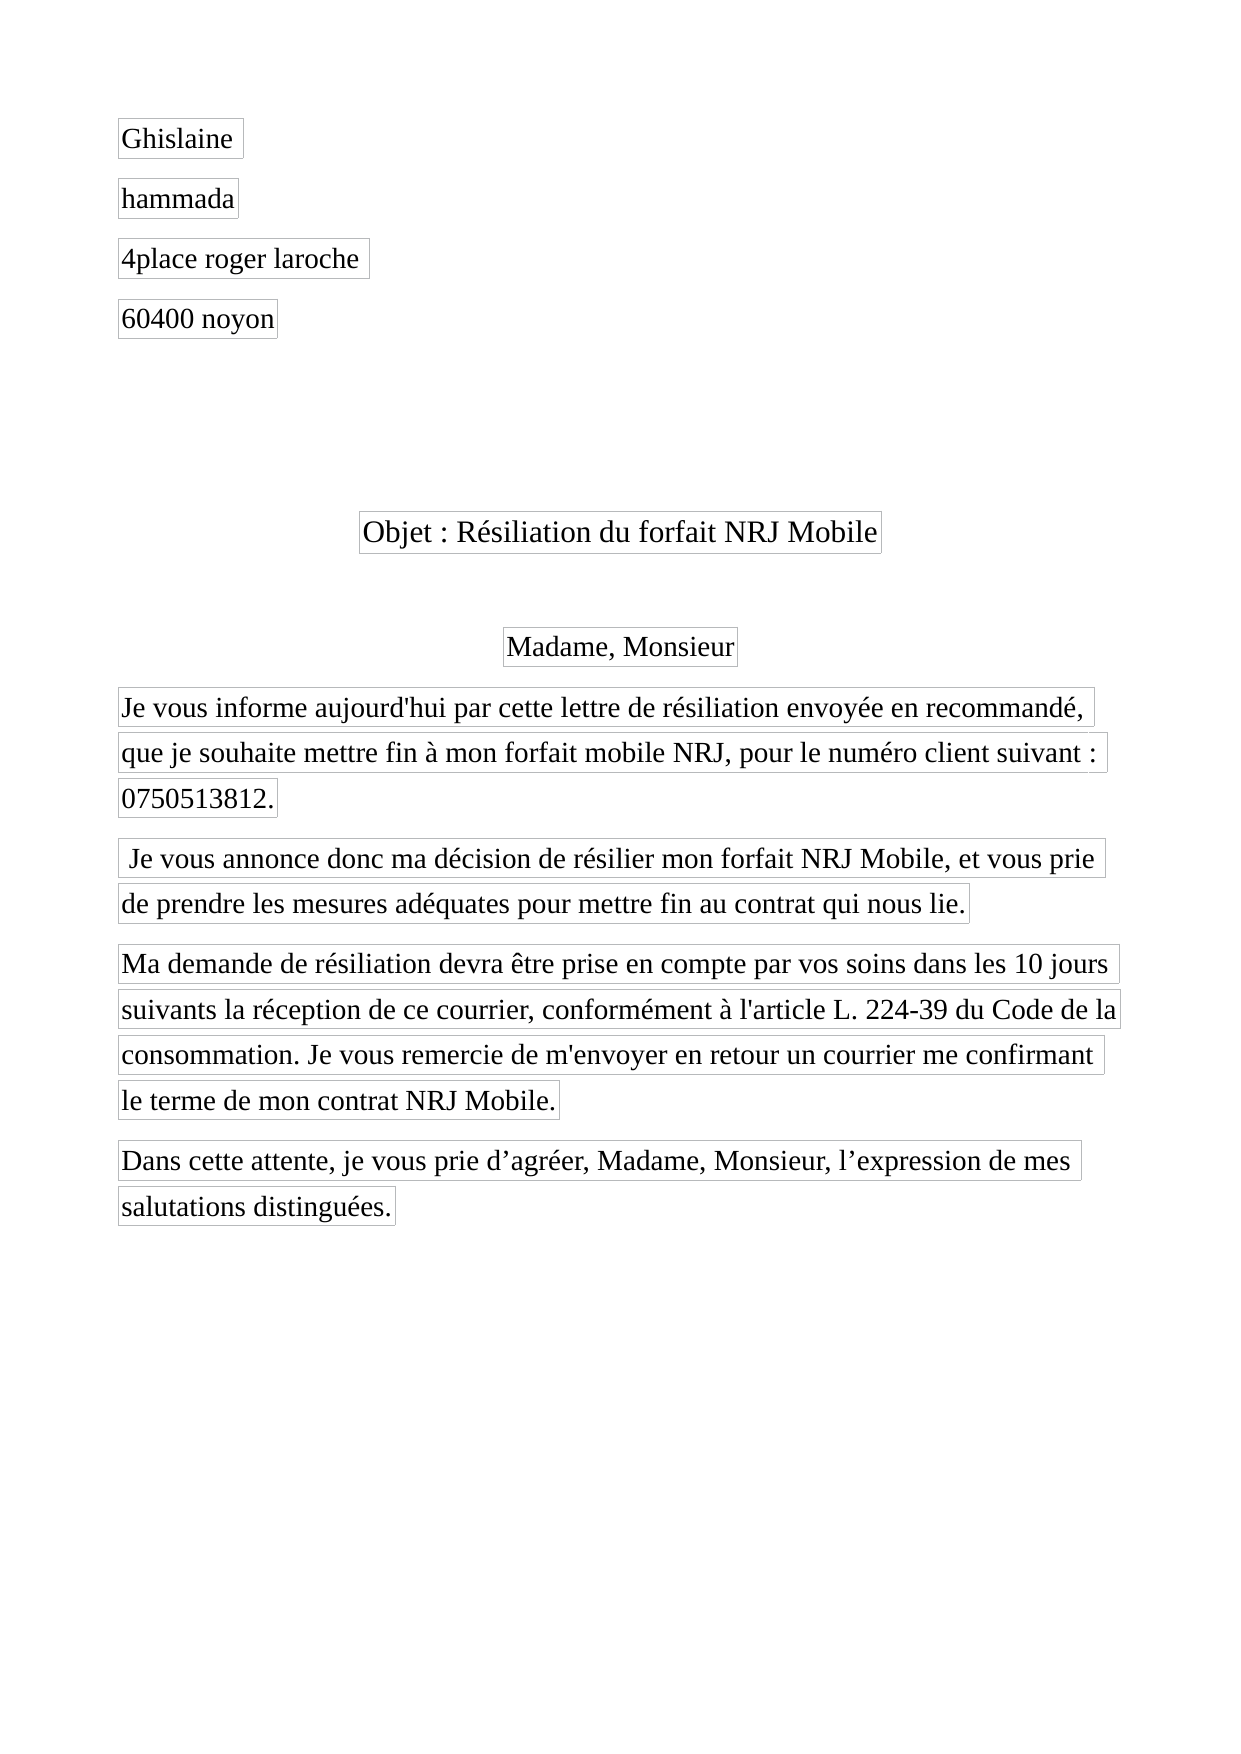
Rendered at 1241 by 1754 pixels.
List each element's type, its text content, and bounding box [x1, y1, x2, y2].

text [118, 627, 503, 666]
text Ghislaine [119, 119, 243, 158]
text [738, 627, 1122, 666]
text Je vous annonce donc ma décision de résilier mon forfait NRJ Mobile, et vous prie de prendre les mesures adéquates pour mettre fin au contrat qui nous lie. [118, 838, 1122, 923]
text 4place roger laroche [119, 239, 369, 278]
text Ma demande de résiliation devra être prise en compte par vos soins dans les 10 jours suivants la réception de ce courrier, conformément à l'article L. 224-39 du Code de la consommation. Je vous remercie de m'envoyer en retour un courrier me confirmant le terme de mon contrat NRJ Mobile. [118, 943, 1122, 1119]
text Je vous informe aujourd'hui par cette lettre de résiliation envoyée en recommandé, que je souhaite mettre fin à mon forfait mobile NRJ, pour le numéro client suivant : 0750513812. [118, 687, 1122, 817]
text hammada [119, 179, 238, 218]
text Dans cette attente, je vous prie d’agréer, Madame, Monsieur, l’expression de mes salutations distinguées. [118, 1140, 1122, 1225]
text [370, 238, 1122, 278]
text Objet : Résiliation du forfait NRJ Mobile [118, 465, 1122, 553]
text Madame, Monsieur [504, 628, 737, 666]
text 60400 noyon [119, 300, 277, 338]
text [244, 118, 1122, 158]
text [239, 178, 1122, 218]
text [278, 298, 1122, 338]
